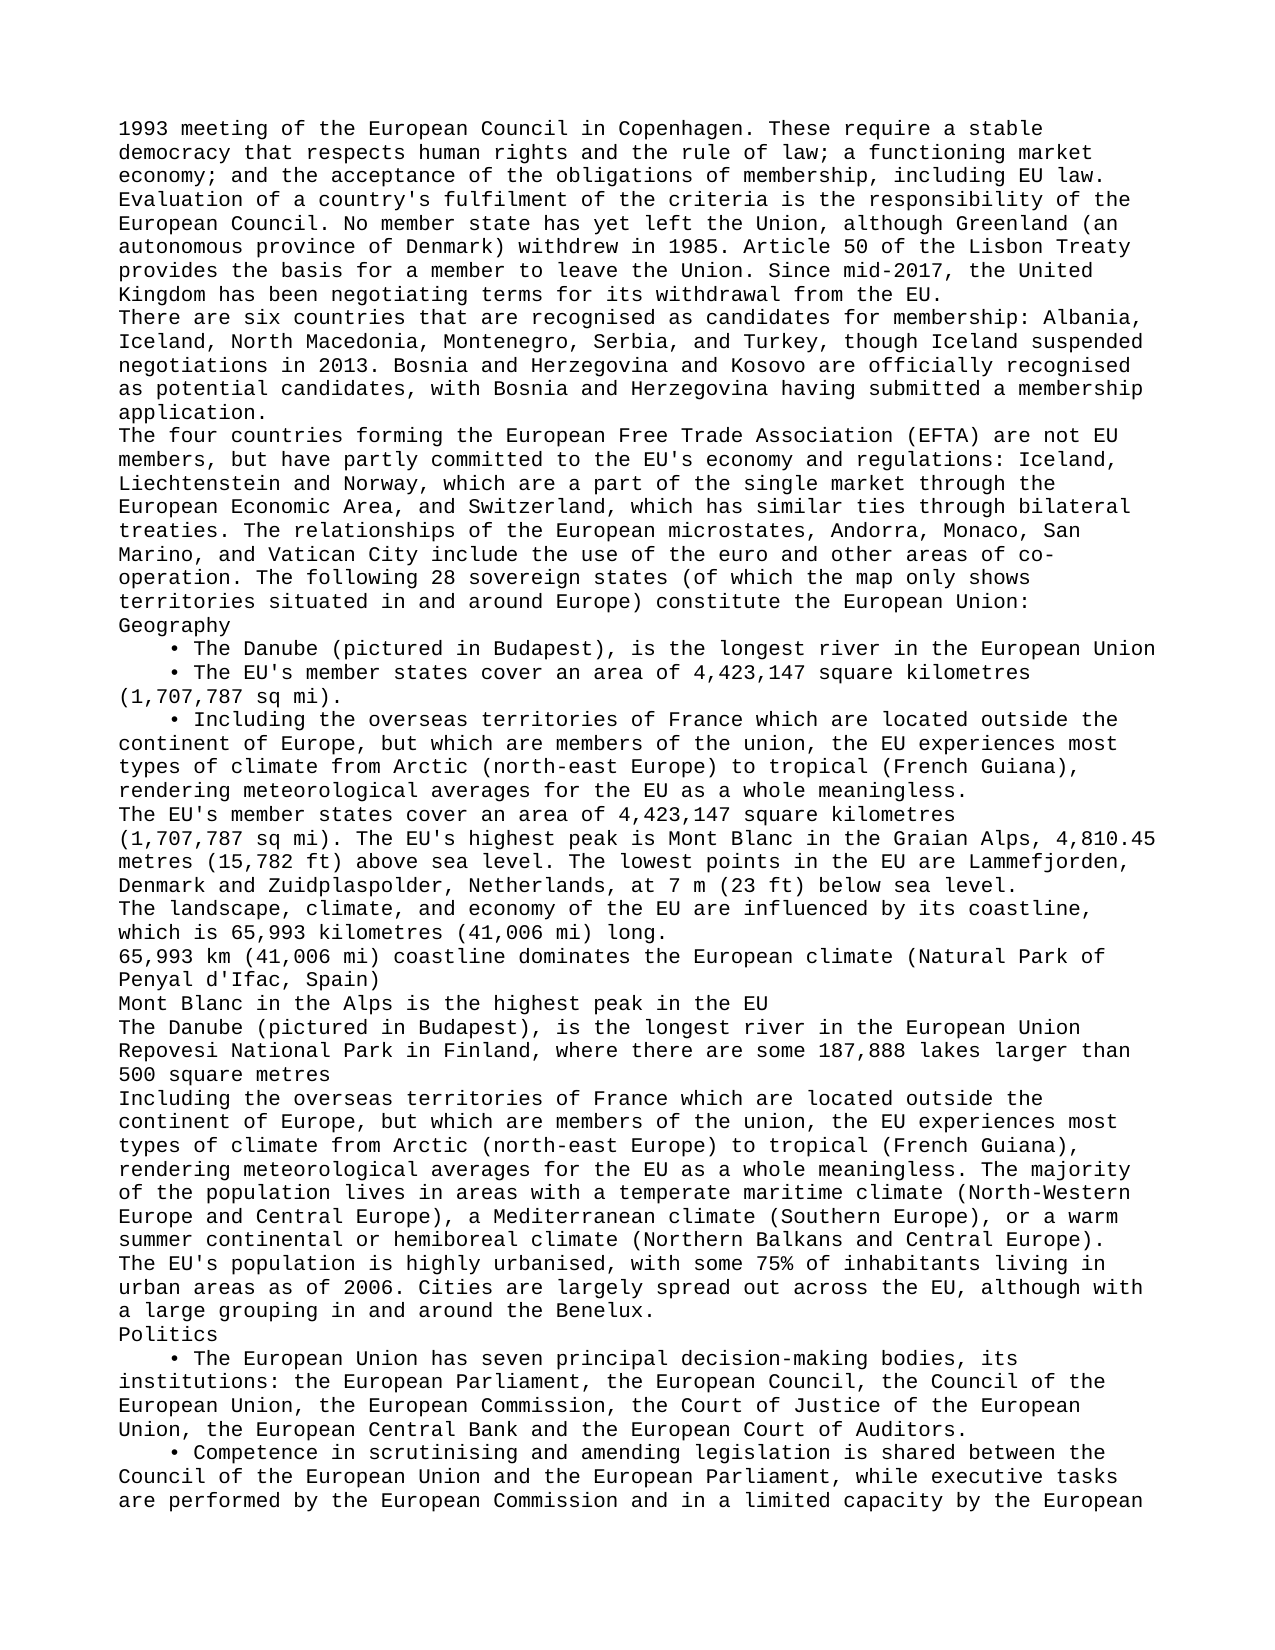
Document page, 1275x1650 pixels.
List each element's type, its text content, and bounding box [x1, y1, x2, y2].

text The EU's member states cover an area of 4,423,147 square kilometres (1,707,787 sq mi). The EU's highest peak is Mont Blanc in the Graian Alps, 4,810.45 metres (15,782 ft) above sea level. The lowest points in the EU are Lammefjorden, Denmark and Zuidplaspolder, Netherlands, at 7 m (23 ft) below sea level. [118, 804, 1157, 898]
text • The EU's member states cover an area of 4,423,147 square kilometres (1,707,787 sq mi). [118, 662, 1157, 709]
text • The European Union has seven principal decision-making bodies, its institutions: the European Parliament, the European Council, the Council of the European Union, the European Commission, the Court of Justice of the European Union, the European Central Bank and the European Court of Auditors. [118, 1348, 1157, 1442]
text Politics [118, 1324, 1157, 1348]
text Mont Blanc in the Alps is the highest peak in the EU [118, 993, 1157, 1017]
text There are six countries that are recognised as candidates for membership: Albania, Iceland, North Macedonia, Montenegro, Serbia, and Turkey, though Iceland suspended negotiations in 2013. Bosnia and Herzegovina and Kosovo are officially recognised as potential candidates, with Bosnia and Herzegovina having submitted a membership application. [118, 307, 1157, 426]
text The EU's population is highly urbanised, with some 75% of inhabitants living in urban areas as of 2006. Cities are largely spread out across the EU, although with a large grouping in and around the Benelux. [118, 1253, 1157, 1324]
text Including the overseas territories of France which are located outside the continent of Europe, but which are members of the union, the EU experiences most types of climate from Arctic (north-east Europe) to tropical (French Guiana), rendering meteorological averages for the EU as a whole meaningless. The majority of the population lives in areas with a temperate maritime climate (North-Western Europe and Central Europe), a Mediterranean climate (Southern Europe), or a warm summer continental or hemiboreal climate (Northern Balkans and Central Europe). [118, 1088, 1157, 1253]
text The Danube (pictured in Budapest), is the longest river in the European Union [118, 1017, 1157, 1040]
text Repovesi National Park in Finland, where there are some 187,888 lakes larger than 500 square metres [118, 1040, 1157, 1088]
text 1993 meeting of the European Council in Copenhagen. These require a stable democracy that respects human rights and the rule of law; a functioning market economy; and the acceptance of the obligations of membership, including EU law. Evaluation of a country's fulfilment of the criteria is the responsibility of the European Council. No member state has yet left the Union, although Greenland (an autonomous province of Denmark) withdrew in 1985. Article 50 of the Lisbon Treaty provides the basis for a member to leave the Union. Since mid-2017, the United Kingdom has been negotiating terms for its withdrawal from the EU. [118, 118, 1157, 307]
text The landscape, climate, and economy of the EU are influenced by its coastline, which is 65,993 kilometres (41,006 mi) long. [118, 898, 1157, 946]
text 65,993 km (41,006 mi) coastline dominates the European climate (Natural Park of Penyal d'Ifac, Spain) [118, 946, 1157, 993]
text • Including the overseas territories of France which are located outside the continent of Europe, but which are members of the union, the EU experiences most types of climate from Arctic (north-east Europe) to tropical (French Guiana), rendering meteorological averages for the EU as a whole meaningless. [118, 709, 1157, 804]
text • Competence in scrutinising and amending legislation is shared between the Council of the European Union and the European Parliament, while executive tasks are performed by the European Commission and in a limited capacity by the European [118, 1442, 1157, 1513]
text • The Danube (pictured in Budapest), is the longest river in the European Union [118, 638, 1157, 662]
text Geography [118, 615, 1157, 638]
text The four countries forming the European Free Trade Association (EFTA) are not EU members, but have partly committed to the EU's economy and regulations: Iceland, Liechtenstein and Norway, which are a part of the single market through the European Economic Area, and Switzerland, which has similar ties through bilateral treaties. The relationships of the European microstates, Andorra, Monaco, San Marino, and Vatican City include the use of the euro and other areas of co-operation. The following 28 sovereign states (of which the map only shows territories situated in and around Europe) constitute the European Union: [118, 426, 1157, 615]
